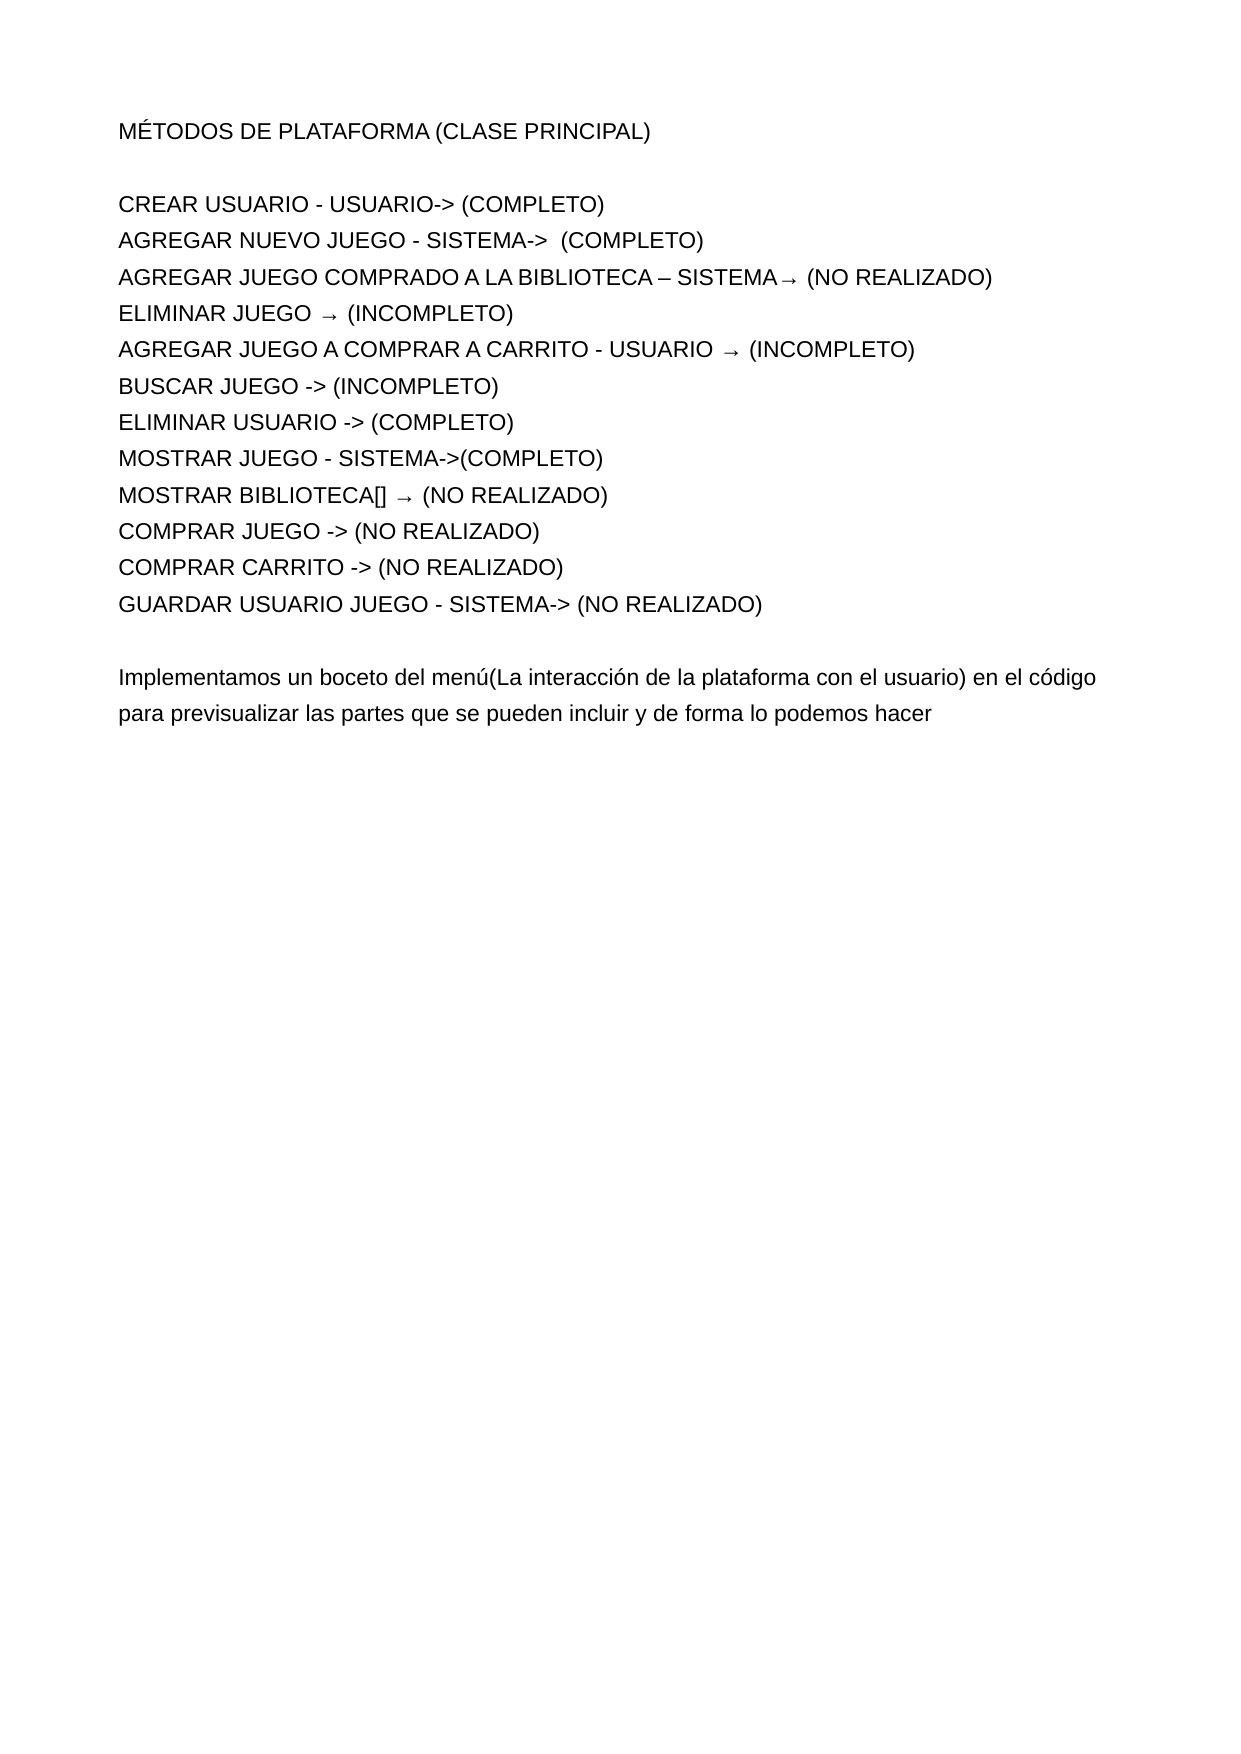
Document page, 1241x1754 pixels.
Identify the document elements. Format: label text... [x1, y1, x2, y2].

text MÉTODOS DE PLATAFORMA (CLASE PRINCIPAL) [118, 118, 1122, 144]
text COMPRAR JUEGO -> (NO REALIZADO) [118, 518, 1122, 544]
text Implementamos un boceto del menú(La interacción de la plataforma con el usuario) en el código para previsualizar las partes que se pueden incluir y de forma lo podemos hacer [118, 663, 1122, 726]
text ELIMINAR JUEGO → (INCOMPLETO) [118, 300, 1122, 326]
text BUSCAR JUEGO -> (INCOMPLETO) [118, 373, 1122, 399]
text COMPRAR CARRITO -> (NO REALIZADO) [118, 554, 1122, 581]
text CREAR USUARIO - USUARIO-> (COMPLETO) [118, 191, 1122, 217]
text AGREGAR JUEGO A COMPRAR A CARRITO - USUARIO → (INCOMPLETO) [118, 336, 1122, 363]
text ELIMINAR USUARIO -> (COMPLETO) [118, 409, 1122, 435]
text GUARDAR USUARIO JUEGO - SISTEMA-> (NO REALIZADO) [118, 591, 1122, 617]
text MOSTRAR BIBLIOTECA[] → (NO REALIZADO) [118, 482, 1122, 508]
text AGREGAR JUEGO COMPRADO A LA BIBLIOTECA – SISTEMA→ (NO REALIZADO) [118, 263, 1122, 290]
text AGREGAR NUEVO JUEGO - SISTEMA-> (COMPLETO) [118, 227, 1122, 253]
text MOSTRAR JUEGO - SISTEMA->(COMPLETO) [118, 445, 1122, 472]
